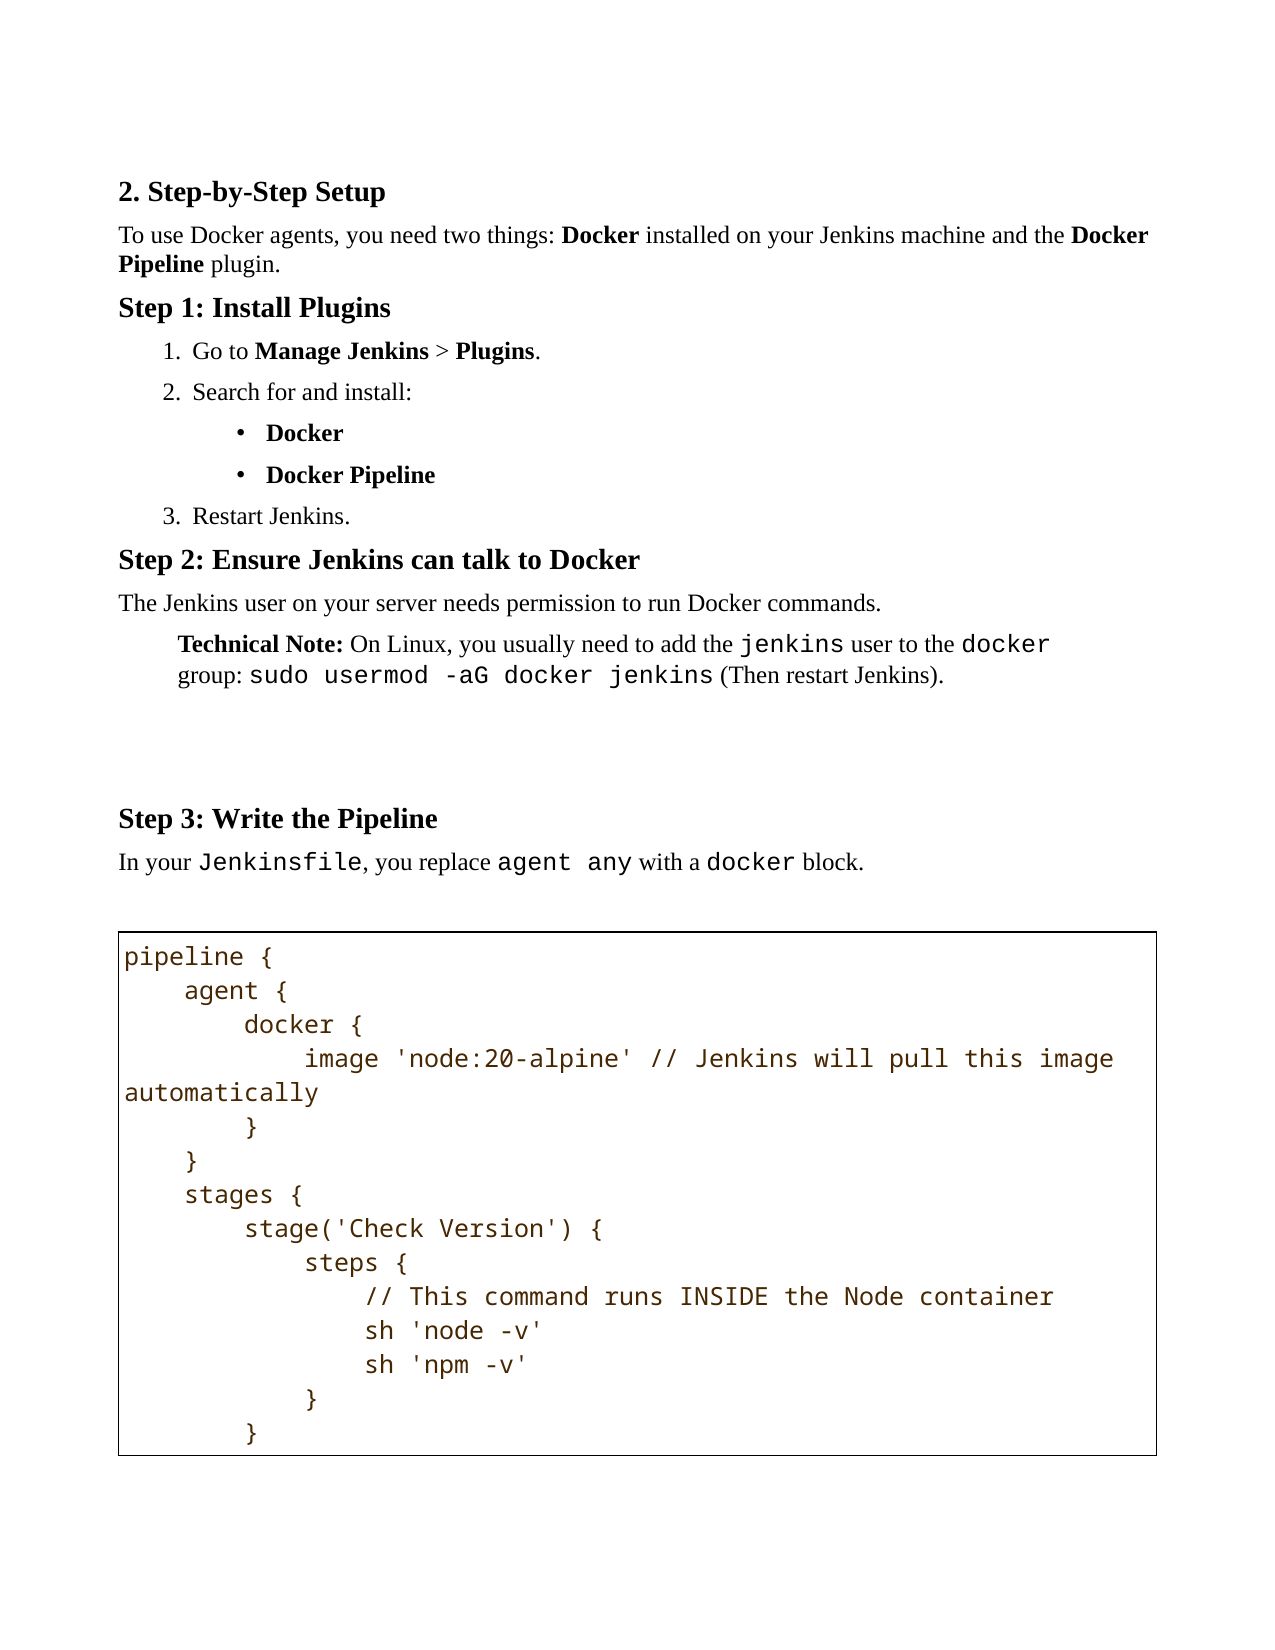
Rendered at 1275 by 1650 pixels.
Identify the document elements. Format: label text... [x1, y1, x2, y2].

subtitle Step 1: Install Plugins [118, 290, 1157, 323]
subtitle 2. Step-by-Step Setup [118, 174, 1157, 207]
text Technical Note: On Linux, you usually need to add the jenkins user to the docker group: sudo usermod -aG docker jenkins (Then restart Jenkins). [177, 629, 1098, 691]
subtitle Step 3: Write the Pipeline [118, 801, 1157, 834]
list Search for and install: [162, 377, 1157, 406]
subtitle Step 2: Ensure Jenkins can talk to Docker [118, 542, 1157, 576]
list Docker Pipeline [236, 460, 1157, 488]
list Docker [236, 418, 1157, 447]
list Restart Jenkins. [162, 501, 1157, 530]
text The Jenkins user on your server needs permission to run Docker commands. [118, 588, 1157, 617]
list Go to Manage Jenkins > Plugins. [162, 336, 1157, 365]
table_header pipeline { agent { docker { image 'node:20-alpine' // Jenkins will pull this image automatically } } stages { stage('Check Version') { steps { // This command runs INSIDE the Node container sh 'node -v' sh 'npm -v' } } [119, 933, 1156, 1455]
text In your Jenkinsfile, you replace agent any with a docker block. [118, 847, 1157, 878]
text To use Docker agents, you need two things: Docker installed on your Jenkins machine and the Docker Pipeline plugin. [118, 220, 1157, 277]
